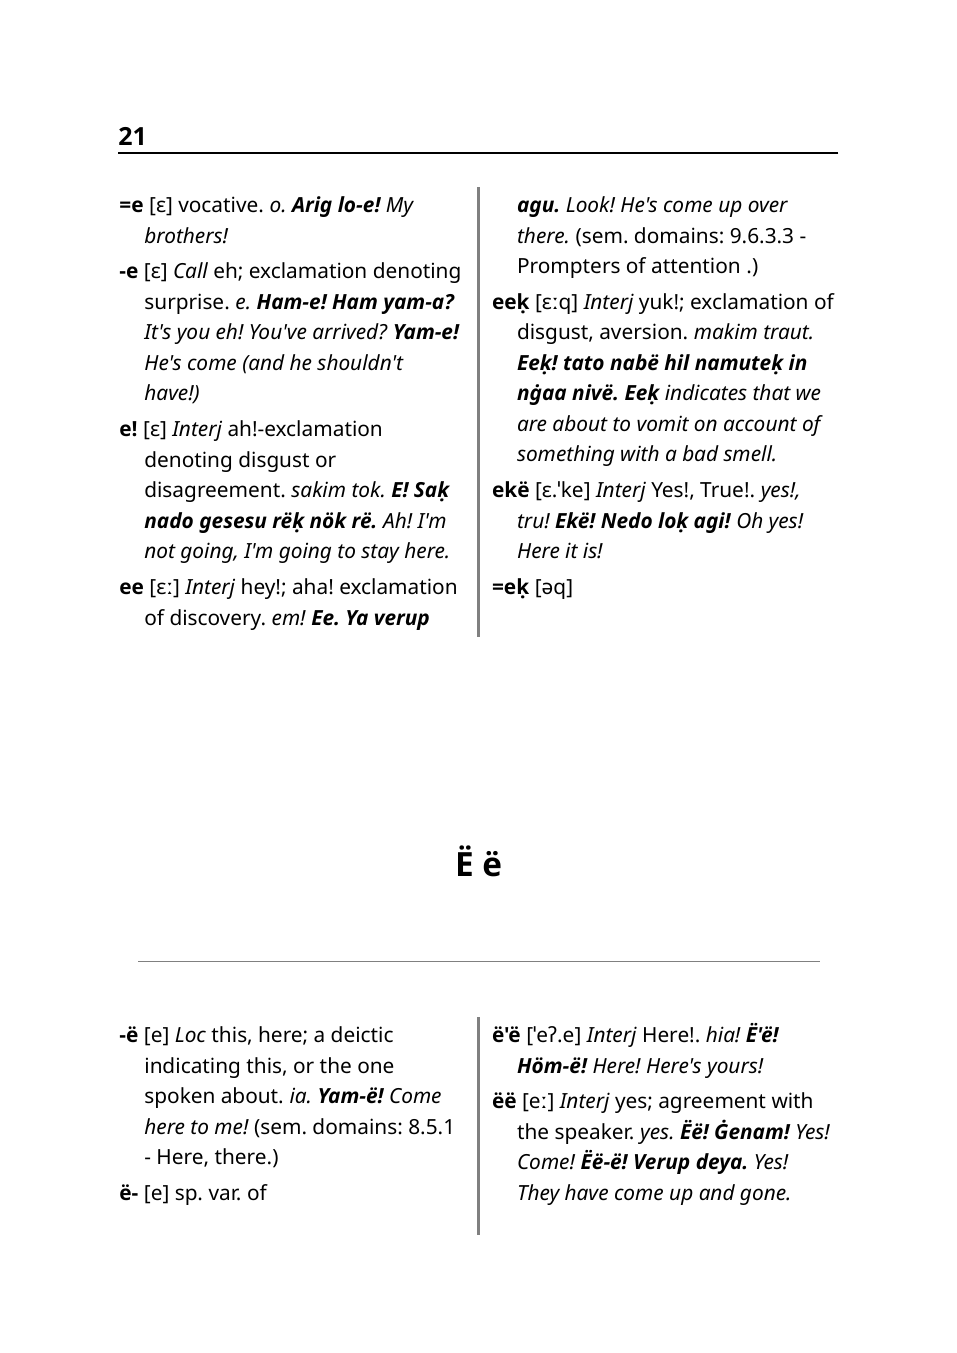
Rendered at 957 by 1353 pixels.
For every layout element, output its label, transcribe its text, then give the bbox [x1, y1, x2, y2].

text =e [ɛ] vocative. o. Arig lo-e! My brothers! [119, 188, 465, 253]
text ë- [e] sp. var. of [119, 1175, 465, 1211]
text ekë [ɛ.ˈke] Interj Yes!, True!. yes!, tru! Ekë! Nedo loḳ agi! Oh yes! Here it is! [492, 472, 837, 569]
text eeḳ [ɛːq] Interj yuk!; exclamation of disgust, aversion. makim traut. Eeḳ! tato nabë hil namuteḳ in nġaa nivë. Eeḳ indicates that we are about to vomit on account of something with a bad smell. [492, 284, 837, 472]
text ee [ɛː] Interj hey!; aha! exclamation of discovery. em! Ee. Ya verup [119, 569, 465, 635]
text =eḳ [əq] [492, 569, 837, 605]
text agu. Look! He's come up over there. (sem. domains: 9.6.3.3 - Prompters of attention .) [492, 188, 837, 284]
text ëë [eː] Interj yes; agreement with the speaker. yes. Ëë! Ġenam! Yes! Come! Ëë-ë! Verup deya. Yes! They have come up and gone. [492, 1083, 837, 1211]
text Ë ë [138, 765, 819, 961]
text ë'ë [ˈeʔ.e] Interj Here!. hia! Ë'ë! Höm-ë! Here! Here's yours! [492, 1018, 837, 1083]
text e! [ɛ] Interj ah!-exclamation denoting disgust or disagreement. sakim tok. E! Saḳ nado gesesu rëḳ nök rë. Ah! I'm not going, I'm going to stay here. [119, 411, 465, 569]
text -e [ɛ] Call eh; exclamation denoting surprise. e. Ham-e! Ham yam-a? It's you eh! You've arrived? Yam-e! He's come (and he shouldn't have!) [119, 253, 465, 411]
text -ë [e] Loc this, here; a deictic indicating this, or the one spoken about. ia. Yam-ë! Come here to me! (sem. domains: 8.5.1 - Here, there.) [119, 1018, 465, 1175]
